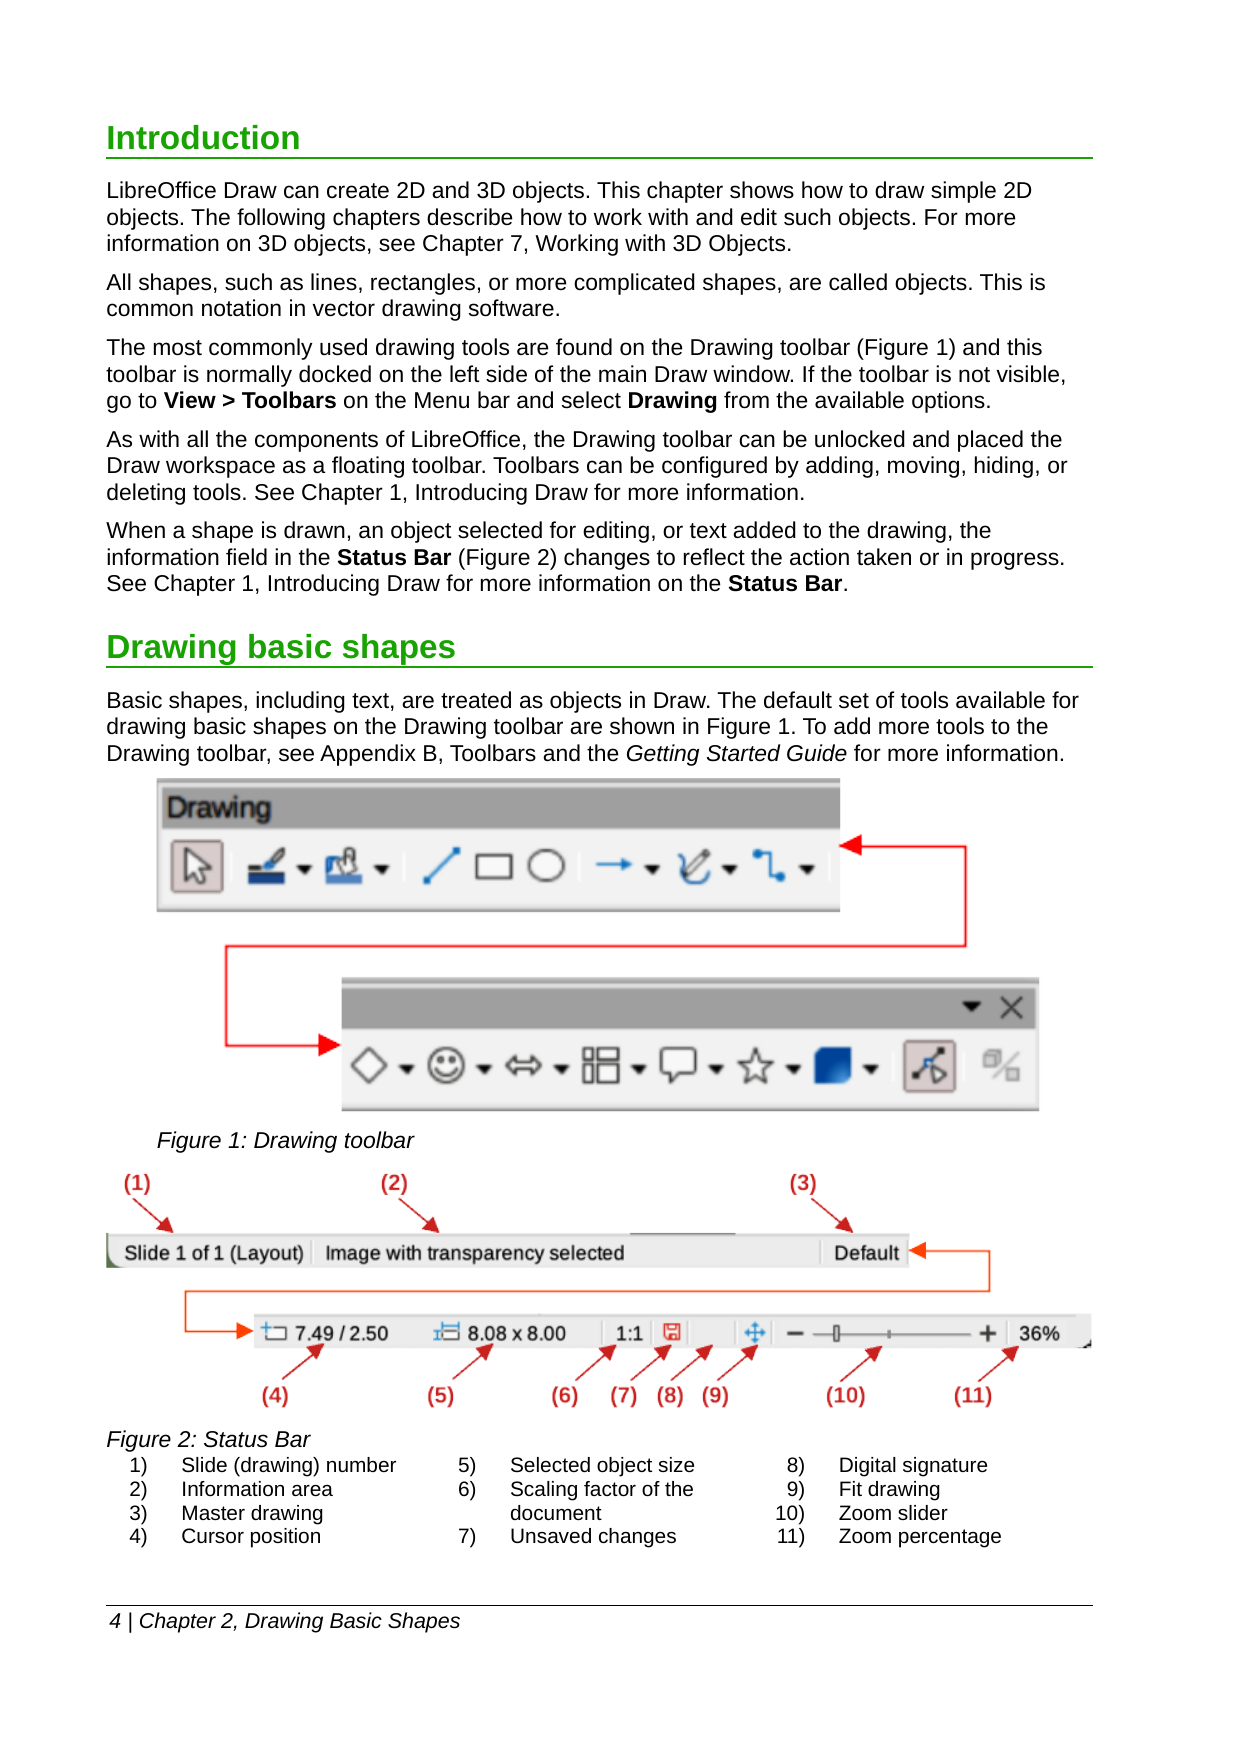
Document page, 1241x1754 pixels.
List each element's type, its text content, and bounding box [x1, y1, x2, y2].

list Information area [148, 1476, 435, 1500]
list Scaling factor of the document [476, 1476, 764, 1524]
list Zoom slider [805, 1500, 1093, 1524]
list Selected object size [476, 1452, 764, 1476]
list Fit drawing [805, 1476, 1093, 1500]
list Zoom percentage [805, 1524, 1093, 1548]
list Master drawing [148, 1500, 435, 1524]
text LibreOffice Draw can create 2D and 3D objects. This chapter shows how to draw simple 2D objects. The following chapters describe how to work with and edit such objects. For more information on 3D objects, see Chapter 7, Working with 3D Objects. [106, 177, 1093, 256]
text All shapes, such as lines, rectangles, or more complicated shapes, are called objects. This is common notation in vector drawing software. [106, 269, 1093, 322]
picture [106, 1165, 1093, 1414]
text Figure 2: Status Bar [106, 1426, 1093, 1452]
text As with all the components of LibreOffice, the Drawing toolbar can be unlocked and placed the Draw workspace as a floating toolbar. Toolbars can be configured by adding, moving, hiding, or deleting tools. See Chapter 1, Introducing Draw for more information. [106, 426, 1093, 505]
text Basic shapes, including text, are treated as objects in Draw. The default set of tools available for drawing basic shapes on the Drawing toolbar are shown in Figure 1. To add more tools to the Drawing toolbar, see Appendix B, Toolbars and the Getting Started Guide for more information. [106, 687, 1093, 766]
text When a shape is drawn, an object selected for editing, or text added to the drawing, the information field in the Status Bar (Figure 2) changes to reflect the action taken or in progress. See Chapter 1, Introducing Draw for more information on the Status Bar. [106, 517, 1093, 596]
text Figure 1: Drawing toolbar [157, 1127, 1042, 1153]
subtitle Introduction [106, 118, 1093, 157]
list Digital signature [805, 1452, 1093, 1476]
picture [156, 778, 1043, 1115]
list Cursor position [148, 1524, 435, 1548]
subtitle Drawing basic shapes [106, 628, 1093, 666]
list Unsaved changes [476, 1524, 764, 1548]
text The most commonly used drawing tools are found on the Drawing toolbar (Figure 1) and this toolbar is normally docked on the left side of the main Draw window. If the toolbar is not visible, go to View > Toolbars on the Menu bar and select Drawing from the available options. [106, 334, 1093, 413]
list Slide (drawing) number [148, 1452, 435, 1476]
